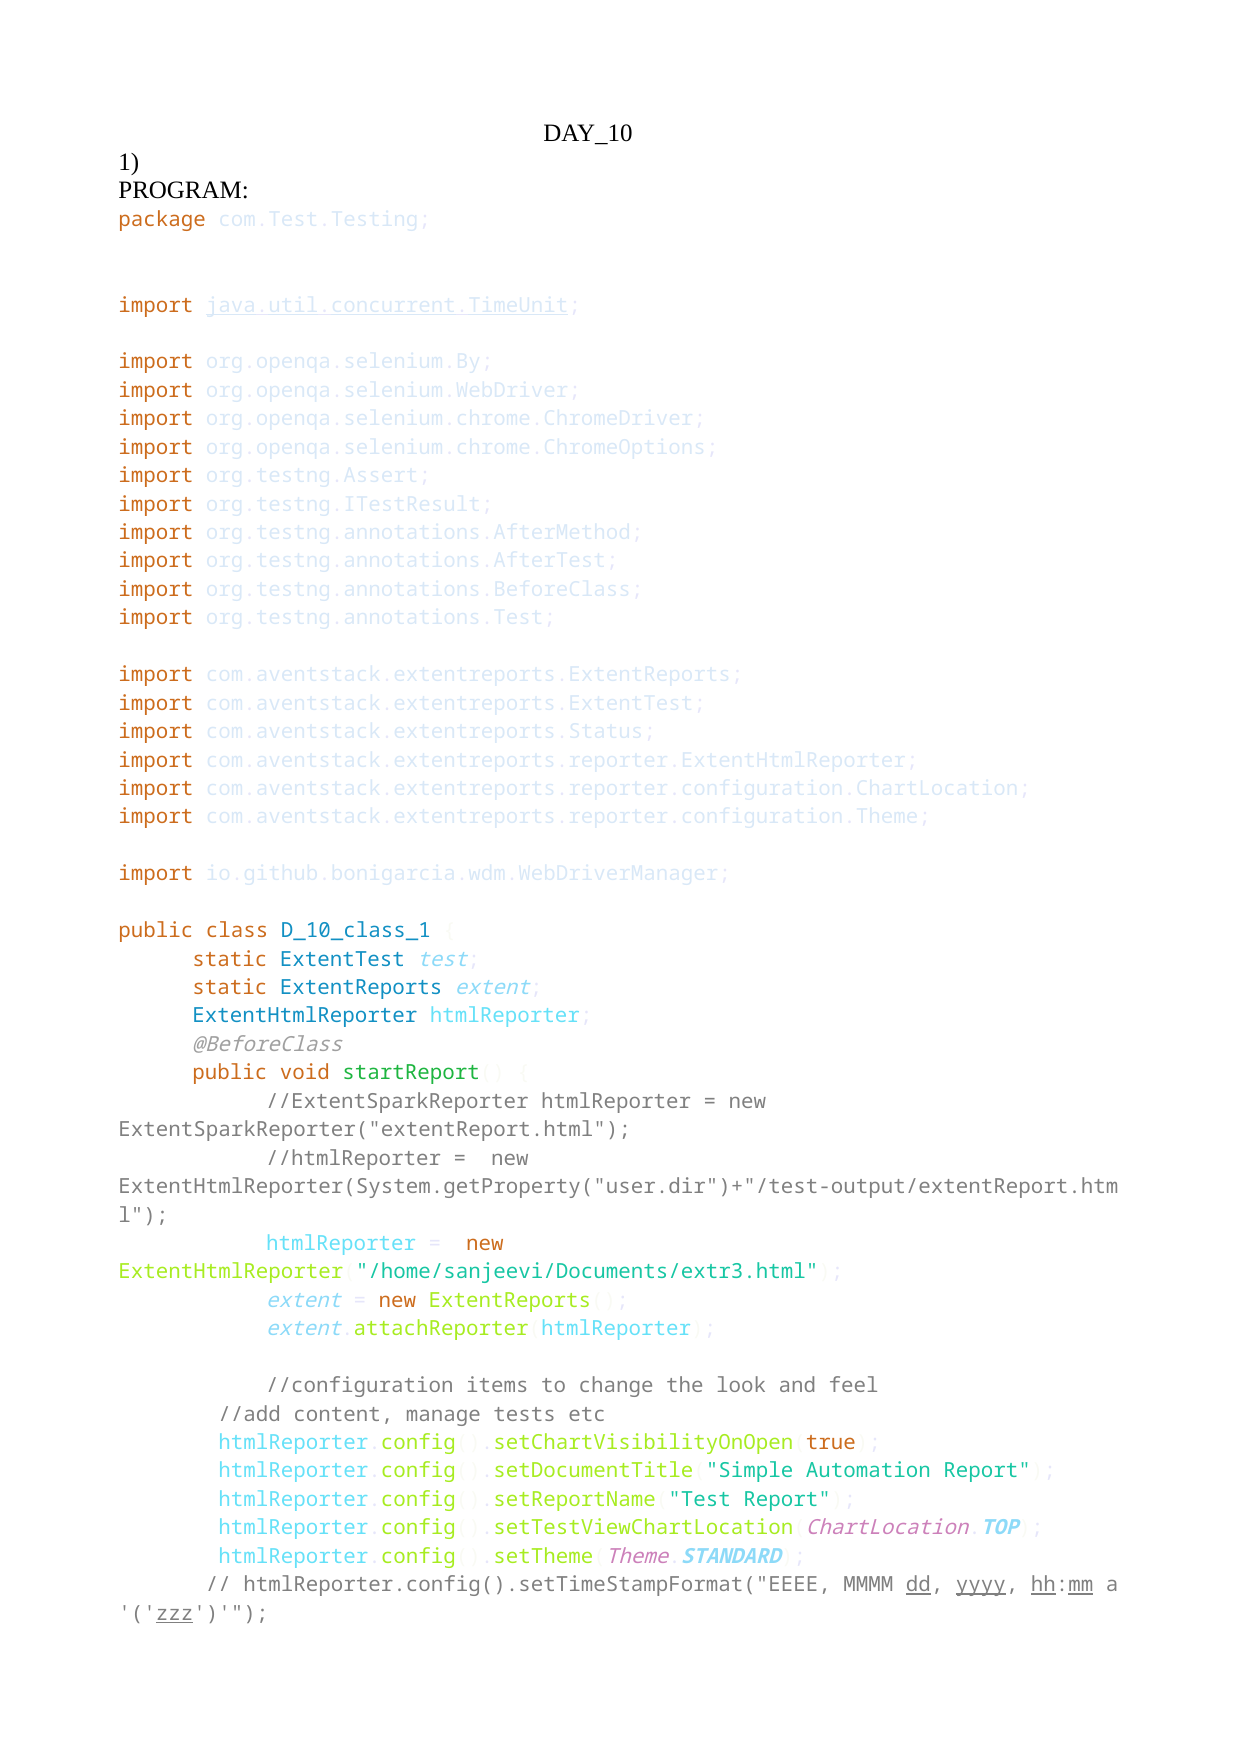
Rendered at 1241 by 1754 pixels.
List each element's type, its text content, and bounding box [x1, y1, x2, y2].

text extent.attachReporter(htmlReporter); [118, 1313, 1122, 1342]
text import org.testng.annotations.AfterTest; [118, 546, 1122, 574]
text public void startReport() { [118, 1057, 1122, 1086]
text import io.github.bonigarcia.wdm.WebDriverManager; [118, 858, 1122, 887]
text //add content, manage tests etc [118, 1399, 1122, 1427]
text import org.openqa.selenium.chrome.ChromeOptions; [118, 432, 1122, 460]
text import org.openqa.selenium.By; [118, 347, 1122, 375]
text package com.Test.Testing; [118, 204, 1122, 233]
text import org.testng.ITestResult; [118, 489, 1122, 517]
text //ExtentSparkReporter htmlReporter = new ExtentSparkReporter("extentReport.html"); [118, 1086, 1122, 1143]
text ExtentHtmlReporter htmlReporter; [118, 1001, 1122, 1029]
text public class D_10_class_1 { [118, 915, 1122, 944]
text import org.openqa.selenium.chrome.ChromeDriver; [118, 403, 1122, 432]
text @BeforeClass [118, 1029, 1122, 1057]
text import com.aventstack.extentreports.reporter.configuration.Theme; [118, 802, 1122, 830]
text import org.testng.Assert; [118, 460, 1122, 489]
text //htmlReporter = new ExtentHtmlReporter(System.getProperty("user.dir")+"/test-output/extentReport.html"); [118, 1143, 1122, 1228]
text htmlReporter.config().setDocumentTitle("Simple Automation Report"); [118, 1456, 1122, 1484]
text PROGRAM: [118, 176, 1122, 204]
text // htmlReporter.config().setTimeStampFormat("EEEE, MMMM dd, yyyy, hh:mm a '('zzz')'"); [118, 1569, 1122, 1626]
text htmlReporter.config().setChartVisibilityOnOpen(true); [118, 1427, 1122, 1456]
text import com.aventstack.extentreports.ExtentReports; [118, 659, 1122, 688]
text htmlReporter.config().setTestViewChartLocation(ChartLocation.TOP); [118, 1512, 1122, 1541]
text import java.util.concurrent.TimeUnit; [118, 290, 1122, 318]
text import org.testng.annotations.AfterMethod; [118, 517, 1122, 546]
text DAY_10 [118, 118, 1122, 147]
text htmlReporter.config().setTheme(Theme.STANDARD); [118, 1541, 1122, 1569]
text import org.testng.annotations.Test; [118, 602, 1122, 631]
text //configuration items to change the look and feel [118, 1370, 1122, 1399]
text htmlReporter = new ExtentHtmlReporter("/home/sanjeevi/Documents/extr3.html"); [118, 1228, 1122, 1285]
text import org.testng.annotations.BeforeClass; [118, 574, 1122, 602]
text static ExtentTest test; [118, 944, 1122, 972]
text import com.aventstack.extentreports.ExtentTest; [118, 688, 1122, 716]
text import com.aventstack.extentreports.reporter.ExtentHtmlReporter; [118, 745, 1122, 773]
text extent = new ExtentReports(); [118, 1285, 1122, 1313]
text 1) [118, 147, 1122, 176]
text htmlReporter.config().setReportName("Test Report"); [118, 1484, 1122, 1512]
text import com.aventstack.extentreports.reporter.configuration.ChartLocation; [118, 773, 1122, 802]
text import org.openqa.selenium.WebDriver; [118, 375, 1122, 403]
text static ExtentReports extent; [118, 972, 1122, 1001]
text import com.aventstack.extentreports.Status; [118, 716, 1122, 745]
